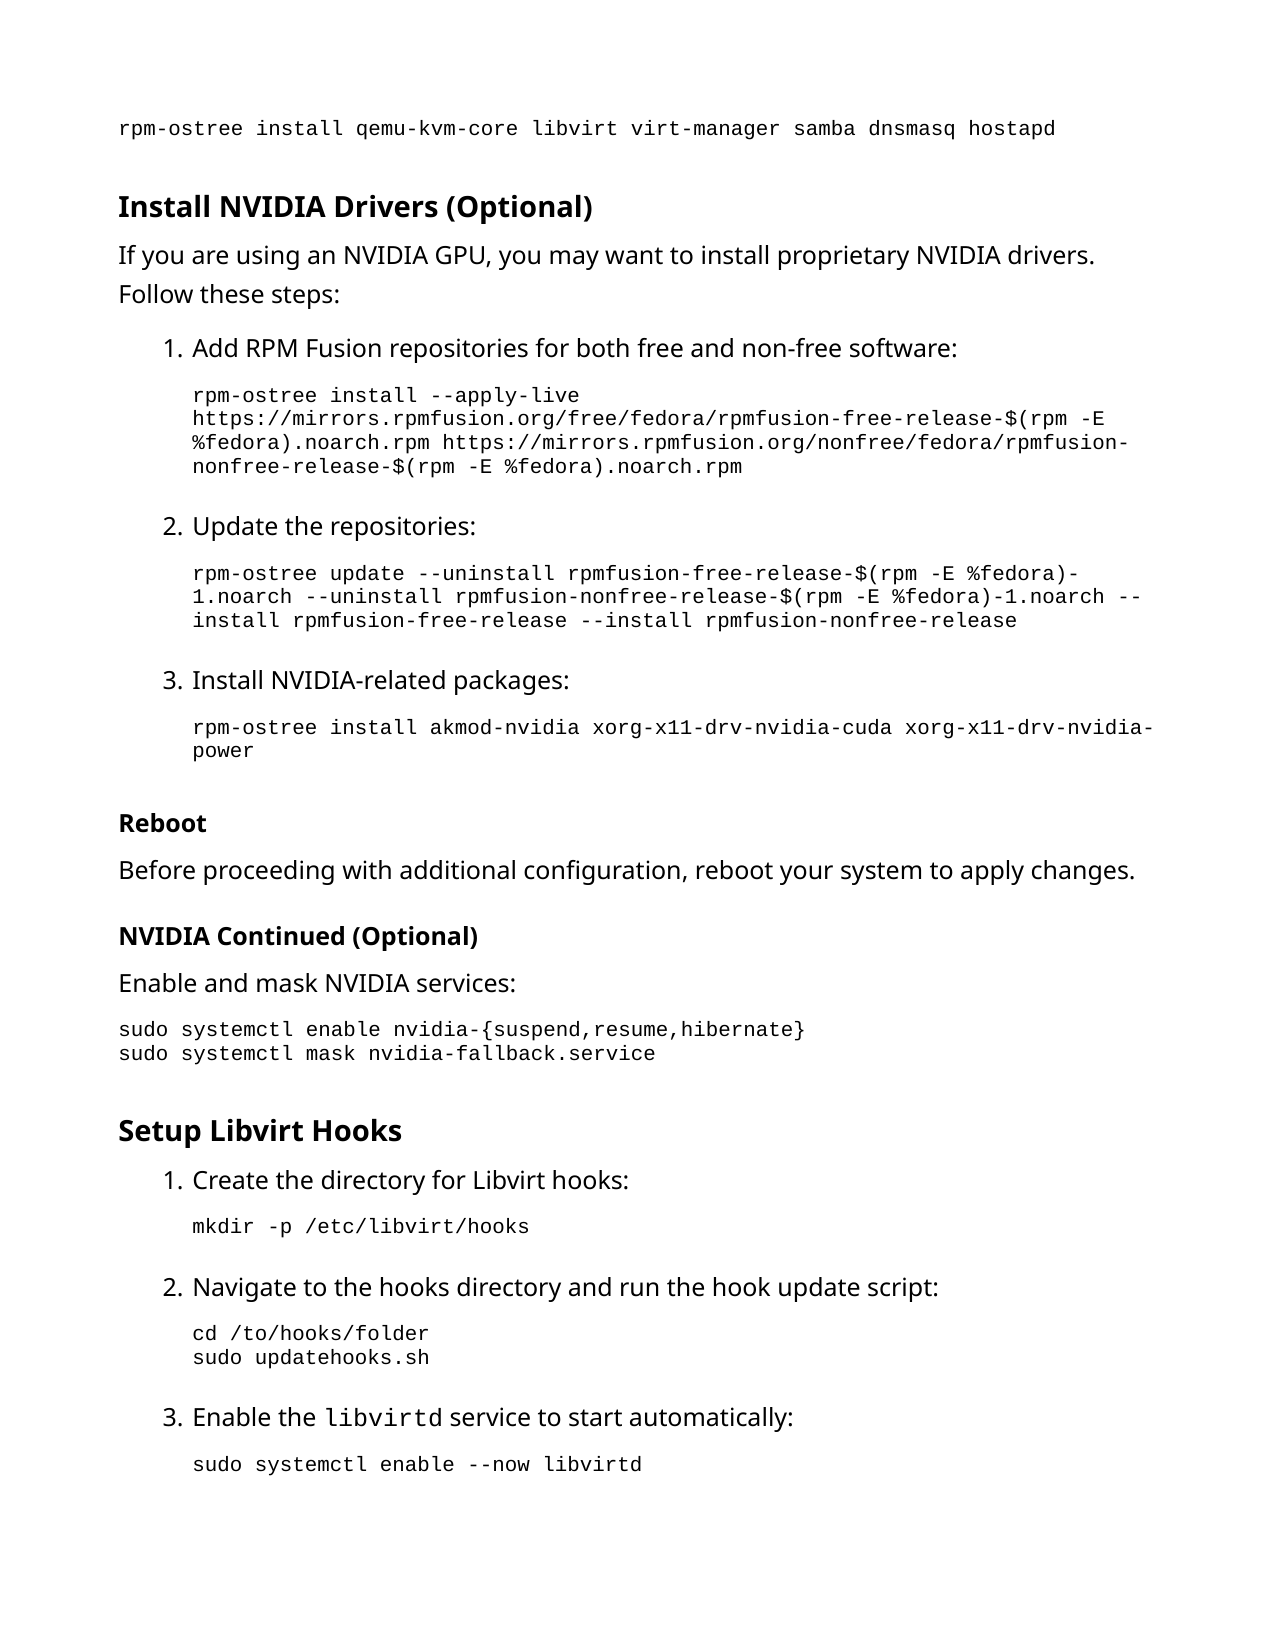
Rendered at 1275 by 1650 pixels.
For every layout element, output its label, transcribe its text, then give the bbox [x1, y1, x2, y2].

list Install NVIDIA-related packages: [162, 663, 1157, 697]
list sudo systemctl enable --now libvirtd [162, 1454, 1157, 1478]
list sudo updatehooks.sh [162, 1347, 1157, 1371]
subtitle Setup Libvirt Hooks [118, 1110, 1157, 1150]
list Navigate to the hooks directory and run the hook update script: [162, 1269, 1157, 1303]
text Before proceeding with additional configuration, reboot your system to apply changes. [118, 852, 1157, 887]
text sudo systemctl enable nvidia-{suspend,resume,hibernate} [118, 1019, 1157, 1043]
text rpm-ostree install qemu-kvm-core libvirt virt-manager samba dnsmasq hostapd [118, 118, 1157, 142]
list rpm-ostree install akmod-nvidia xorg-x11-drv-nvidia-cuda xorg-x11-drv-nvidia-power [162, 717, 1157, 764]
list rpm-ostree install --apply-live https://mirrors.rpmfusion.org/free/fedora/rpmfusion-free-release-$(rpm -E %fedora).noarch.rpm https://mirrors.rpmfusion.org/nonfree/fedora/rpmfusion-nonfree-release-$(rpm -E %fedora).noarch.rpm [162, 385, 1157, 479]
list Enable the libvirtd service to start automatically: [162, 1400, 1157, 1434]
subtitle NVIDIA Continued (Optional) [118, 919, 1157, 953]
list Create the directory for Libvirt hooks: [162, 1163, 1157, 1197]
list rpm-ostree update --uninstall rpmfusion-free-release-$(rpm -E %fedora)-1.noarch --uninstall rpmfusion-nonfree-release-$(rpm -E %fedora)-1.noarch --install rpmfusion-free-release --install rpmfusion-nonfree-release [162, 562, 1157, 633]
subtitle Reboot [118, 806, 1157, 840]
text sudo systemctl mask nvidia-fallback.service [118, 1043, 1157, 1066]
list cd /to/hooks/folder [162, 1323, 1157, 1347]
subtitle Install NVIDIA Drivers (Optional) [118, 186, 1157, 226]
text If you are using an NVIDIA GPU, you may want to install proprietary NVIDIA drivers. Follow these steps: [118, 238, 1157, 311]
text Enable and mask NVIDIA services: [118, 965, 1157, 999]
list mkdir -p /etc/libvirt/hooks [162, 1216, 1157, 1240]
list Update the repositories: [162, 509, 1157, 543]
list Add RPM Fusion repositories for both free and non-free software: [162, 331, 1157, 365]
